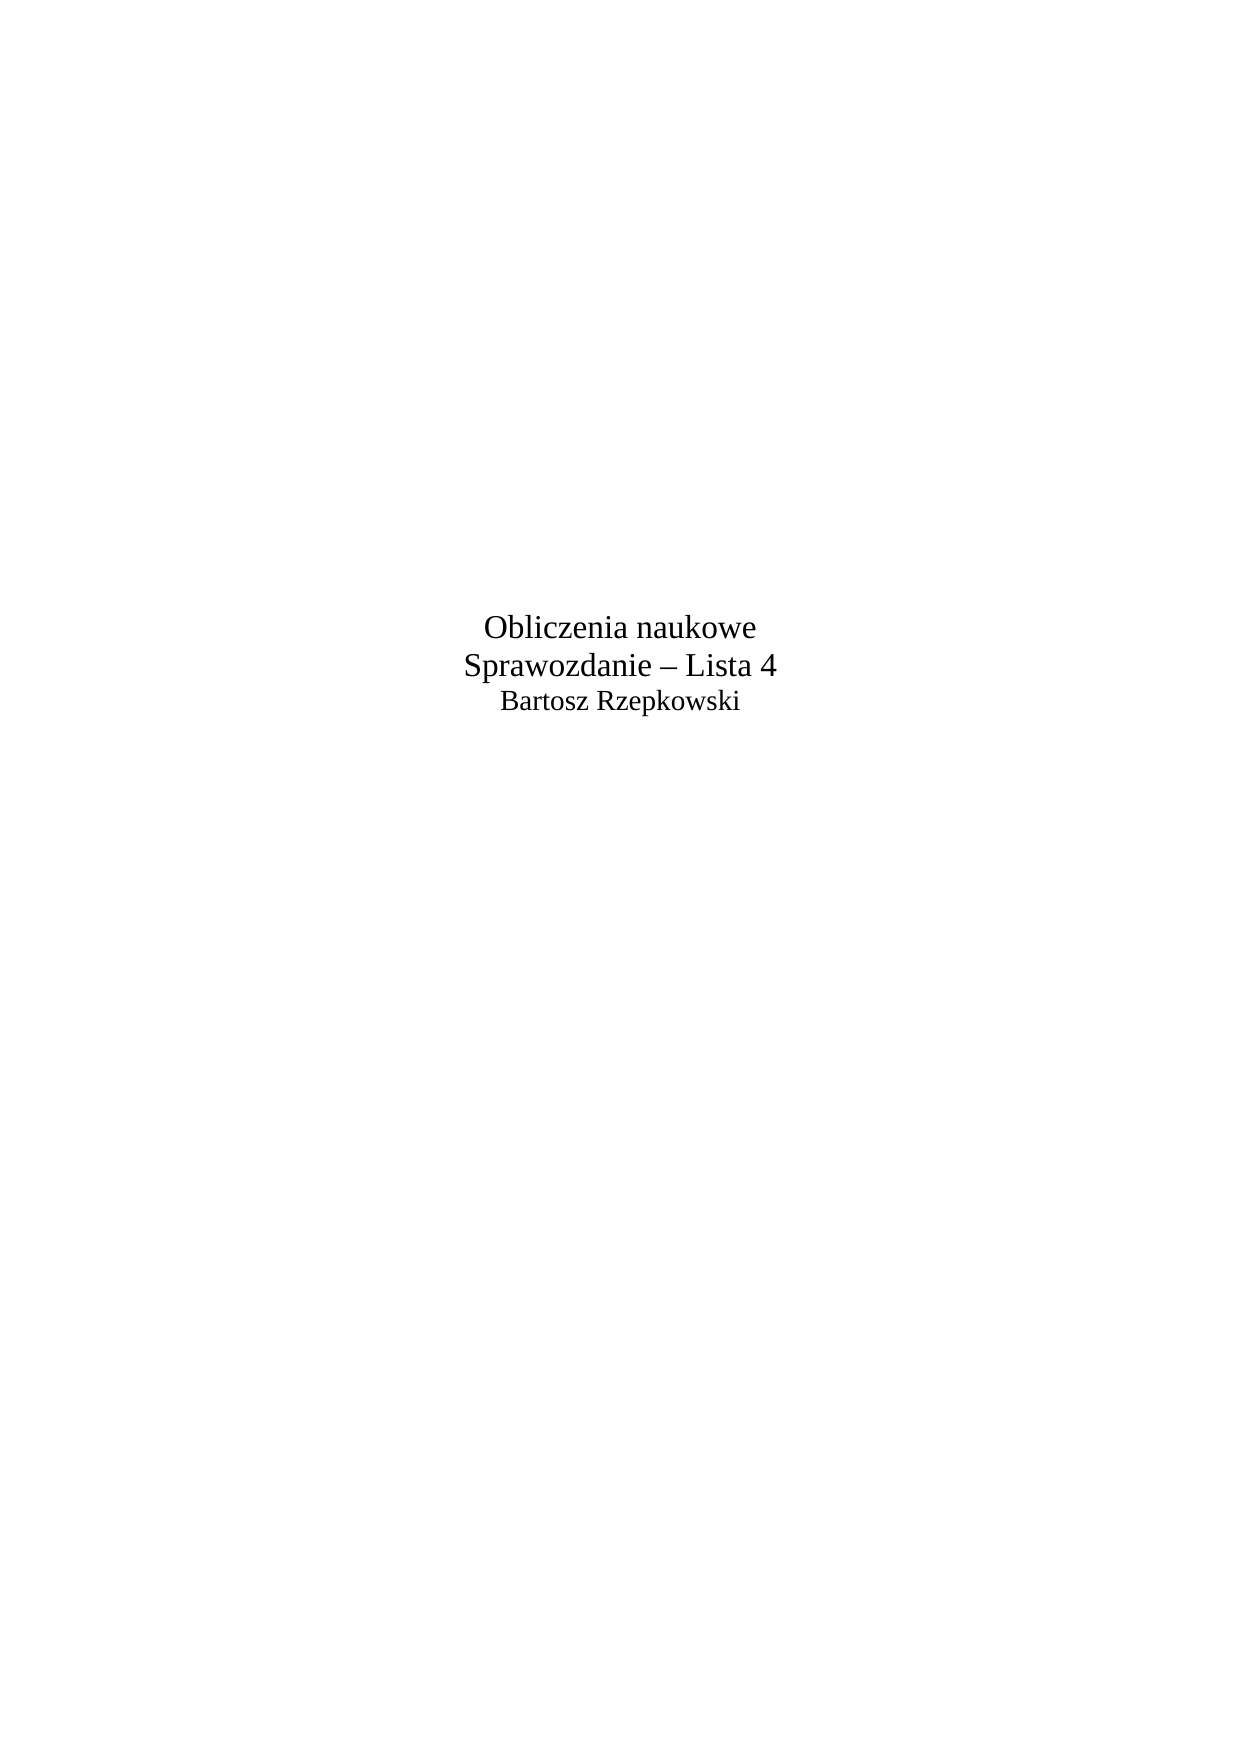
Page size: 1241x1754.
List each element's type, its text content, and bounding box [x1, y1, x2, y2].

text Obliczenia naukowe [118, 607, 1122, 645]
text Sprawozdanie – Lista 4 [118, 645, 1122, 683]
text Bartosz Rzepkowski [118, 683, 1122, 717]
